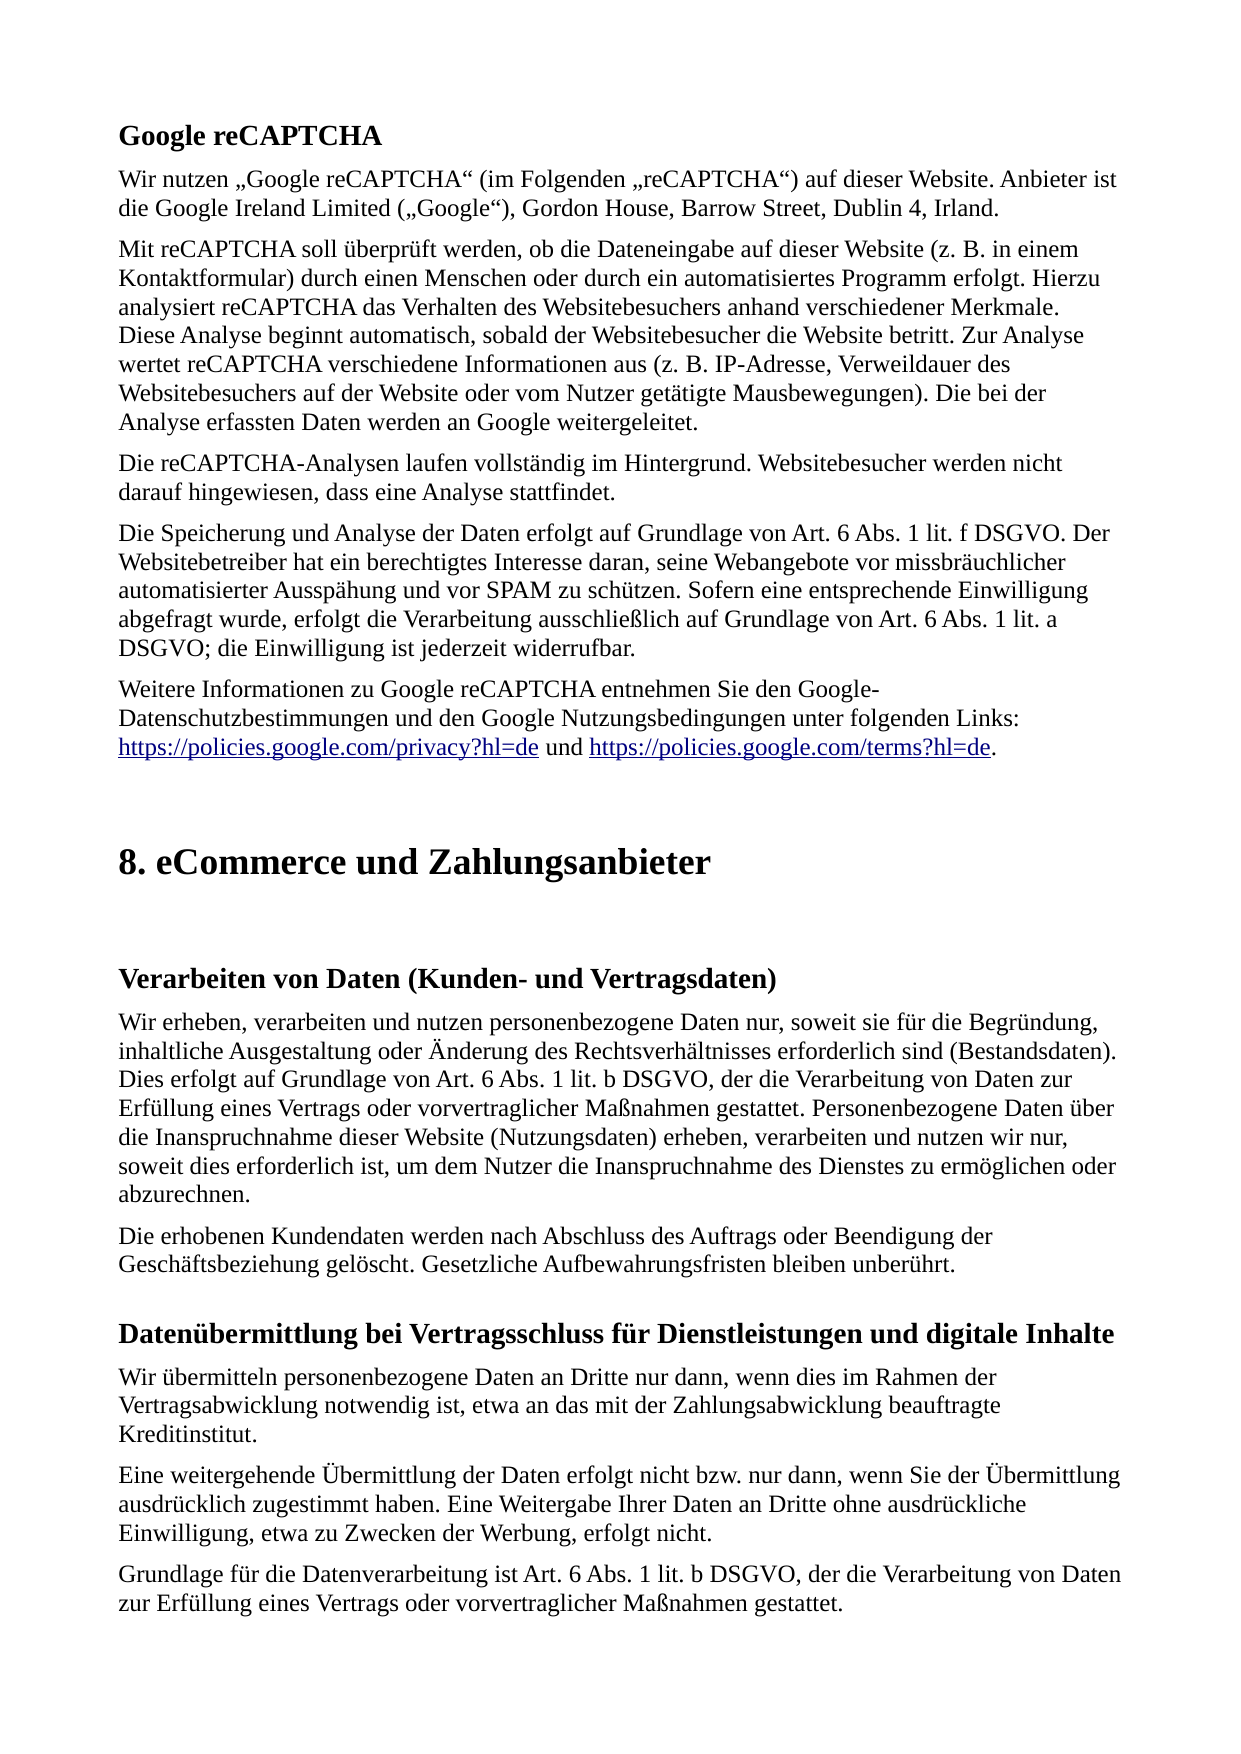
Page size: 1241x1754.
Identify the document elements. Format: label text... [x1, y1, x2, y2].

text Wir übermitteln personenbezogene Daten an Dritte nur dann, wenn dies im Rahmen der Vertragsabwicklung notwendig ist, etwa an das mit der Zahlungsabwicklung beauftragte Kreditinstitut. [118, 1362, 1122, 1448]
text Weitere Informationen zu Google reCAPTCHA entnehmen Sie den Google-Datenschutzbestimmungen und den Google Nutzungsbedingungen unter folgenden Links: https://policies.google.com/privacy?hl=de und https://policies.google.com/terms?hl=de. [118, 674, 1122, 760]
subtitle Daten­übermittlung bei Vertragsschluss für Dienstleistungen und digitale Inhalte [118, 1316, 1122, 1349]
text Mit reCAPTCHA soll überprüft werden, ob die Dateneingabe auf dieser Website (z. B. in einem Kontaktformular) durch einen Menschen oder durch ein automatisiertes Programm erfolgt. Hierzu analysiert reCAPTCHA das Verhalten des Websitebesuchers anhand verschiedener Merkmale. Diese Analyse beginnt automatisch, sobald der Websitebesucher die Website betritt. Zur Analyse wertet reCAPTCHA verschiedene Informationen aus (z. B. IP-Adresse, Verweildauer des Websitebesuchers auf der Website oder vom Nutzer getätigte Mausbewegungen). Die bei der Analyse erfassten Daten werden an Google weitergeleitet. [118, 234, 1122, 435]
subtitle Verarbeiten von Daten (Kunden- und Vertragsdaten) [118, 961, 1122, 994]
text Grundlage für die Datenverarbeitung ist Art. 6 Abs. 1 lit. b DSGVO, der die Verarbeitung von Daten zur Erfüllung eines Vertrags oder vorvertraglicher Maßnahmen gestattet. [118, 1559, 1122, 1617]
text Die Speicherung und Analyse der Daten erfolgt auf Grundlage von Art. 6 Abs. 1 lit. f DSGVO. Der Websitebetreiber hat ein berechtigtes Interesse daran, seine Webangebote vor missbräuchlicher automatisierter Ausspähung und vor SPAM zu schützen. Sofern eine entsprechende Einwilligung abgefragt wurde, erfolgt die Verarbeitung ausschließlich auf Grundlage von Art. 6 Abs. 1 lit. a DSGVO; die Einwilligung ist jederzeit widerrufbar. [118, 518, 1122, 662]
text Die erhobenen Kundendaten werden nach Abschluss des Auftrags oder Beendigung der Geschäftsbeziehung gelöscht. Gesetzliche Aufbewahrungsfristen bleiben unberührt. [118, 1221, 1122, 1278]
subtitle Google reCAPTCHA [118, 118, 1122, 152]
text Die reCAPTCHA-Analysen laufen vollständig im Hintergrund. Websitebesucher werden nicht darauf hingewiesen, dass eine Analyse stattfindet. [118, 448, 1122, 505]
text Wir nutzen „Google reCAPTCHA“ (im Folgenden „reCAPTCHA“) auf dieser Website. Anbieter ist die Google Ireland Limited („Google“), Gordon House, Barrow Street, Dublin 4, Irland. [118, 164, 1122, 222]
text Eine weitergehende Übermittlung der Daten erfolgt nicht bzw. nur dann, wenn Sie der Übermittlung ausdrücklich zugestimmt haben. Eine Weitergabe Ihrer Daten an Dritte ohne ausdrückliche Einwilligung, etwa zu Zwecken der Werbung, erfolgt nicht. [118, 1461, 1122, 1547]
subtitle 8. eCommerce und Zahlungs­anbieter [118, 839, 1122, 882]
text Wir erheben, verarbeiten und nutzen personenbezogene Daten nur, soweit sie für die Begründung, inhaltliche Ausgestaltung oder Änderung des Rechtsverhältnisses erforderlich sind (Bestandsdaten). Dies erfolgt auf Grundlage von Art. 6 Abs. 1 lit. b DSGVO, der die Verarbeitung von Daten zur Erfüllung eines Vertrags oder vorvertraglicher Maßnahmen gestattet. Personenbezogene Daten über die Inanspruchnahme dieser Website (Nutzungsdaten) erheben, verarbeiten und nutzen wir nur, soweit dies erforderlich ist, um dem Nutzer die Inanspruchnahme des Dienstes zu ermöglichen oder abzurechnen. [118, 1007, 1122, 1208]
